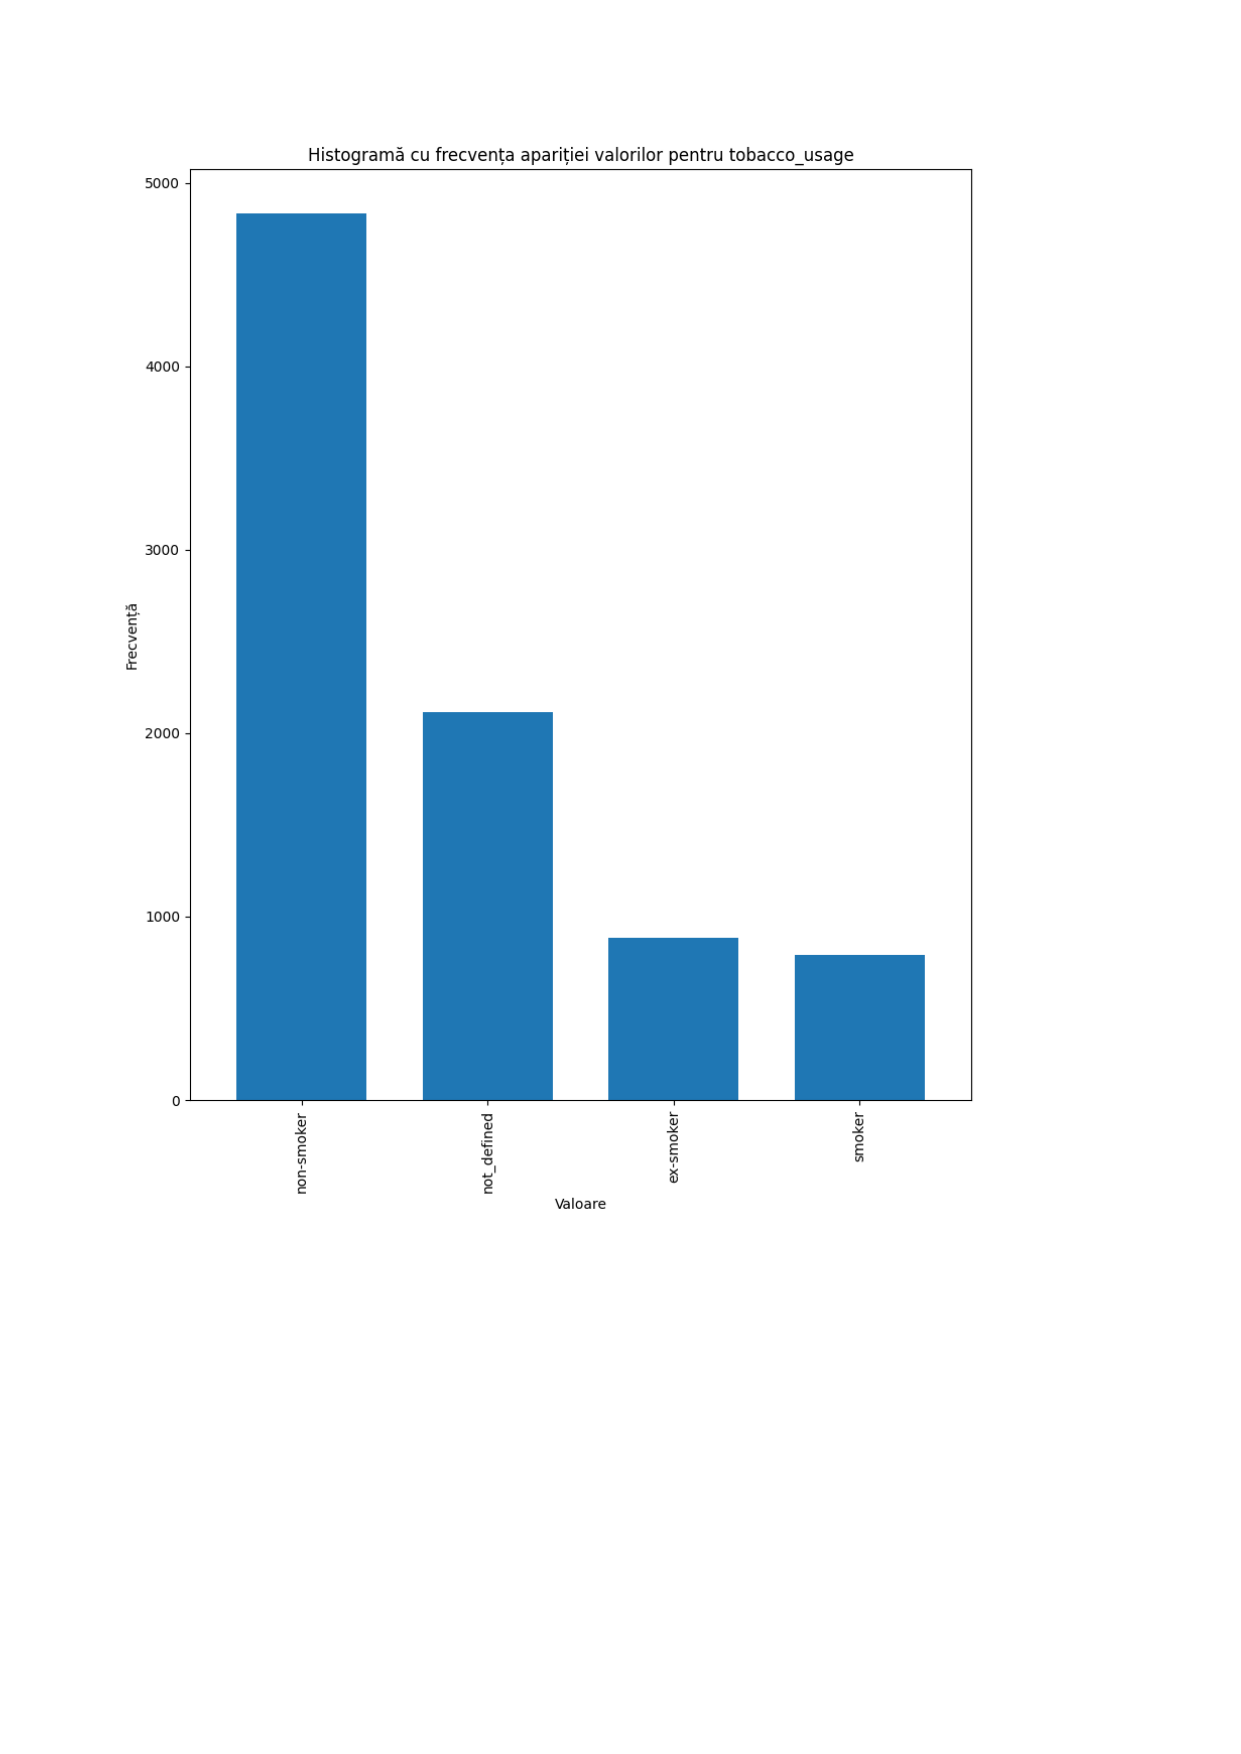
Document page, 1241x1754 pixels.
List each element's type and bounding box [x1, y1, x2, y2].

picture [64, 118, 1072, 1233]
